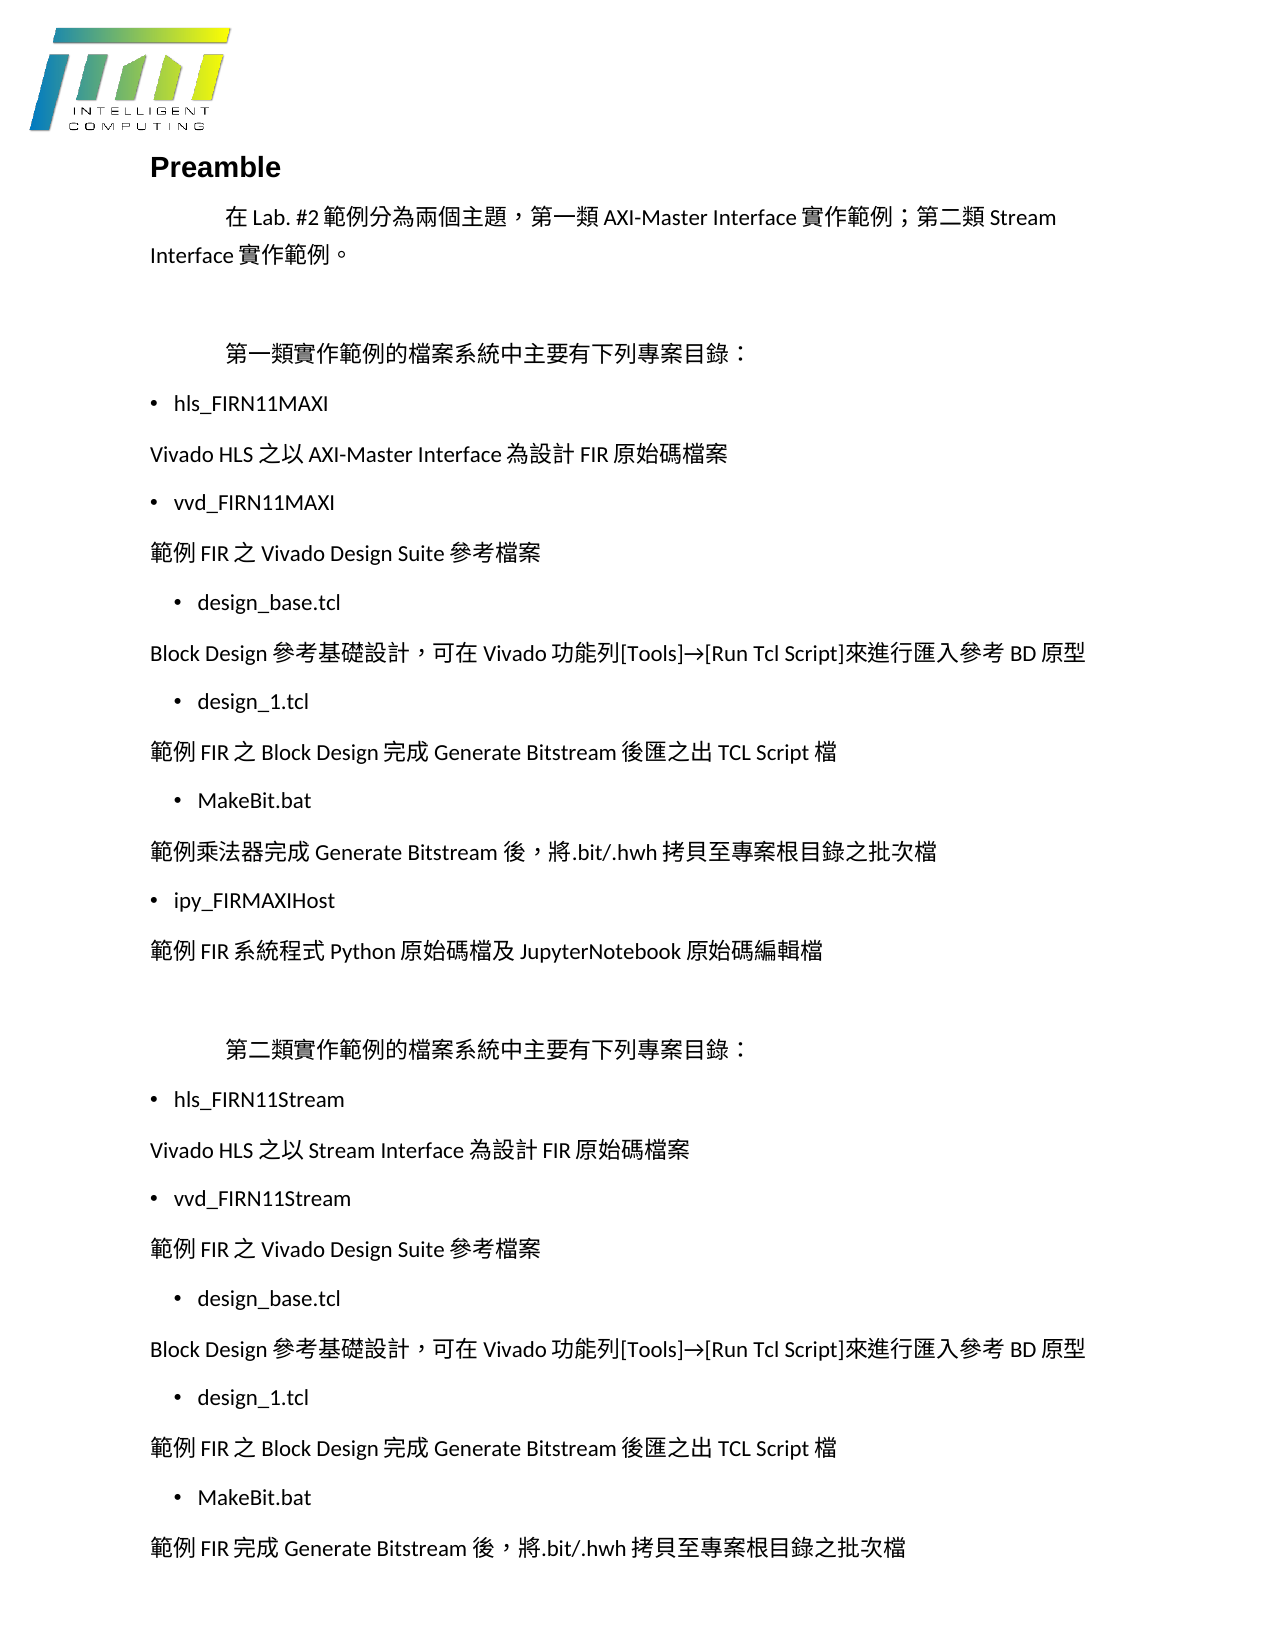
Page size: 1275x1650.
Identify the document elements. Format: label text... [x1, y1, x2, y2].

text 範例FIR之Vivado Design Suite參考檔案 [150, 535, 1125, 568]
list ipy_FIRMAXIHost [150, 886, 1125, 914]
text 第二類實作範例的檔案系統中主要有下列專案目錄： [150, 1032, 1125, 1066]
list design_base.tcl [174, 588, 1125, 616]
text Block Design參考基礎設計，可在Vivado功能列[Tools]→[Run Tcl Script]來進行匯入參考BD原型 [150, 1331, 1125, 1364]
list design_base.tcl [174, 1284, 1125, 1312]
list design_1.tcl [174, 1383, 1125, 1411]
text 範例FIR之Block Design完成Generate Bitstream後匯之出TCL Script檔 [150, 734, 1125, 767]
text Vivado HLS之以AXI-Master Interface為設計FIR原始碼檔案 [150, 435, 1125, 469]
text 範例FIR完成Generate Bitstream後，將.bit/.hwh拷貝至專案根目錄之批次檔 [150, 1530, 1125, 1563]
list hls_FIRN11MAXI [150, 389, 1125, 417]
list MakeBit.bat [174, 787, 1125, 814]
list MakeBit.bat [174, 1483, 1125, 1511]
subtitle Preamble [150, 150, 1125, 183]
text Vivado HLS之以Stream Interface為設計FIR原始碼檔案 [150, 1132, 1125, 1165]
list hls_FIRN11Stream [150, 1085, 1125, 1113]
list vvd_FIRN11MAXI [150, 488, 1125, 516]
list vvd_FIRN11Stream [150, 1184, 1125, 1212]
text 範例FIR之Block Design完成Generate Bitstream後匯之出TCL Script檔 [150, 1430, 1125, 1463]
text Block Design參考基礎設計，可在Vivado功能列[Tools]→[Run Tcl Script]來進行匯入參考BD原型 [150, 634, 1125, 668]
text 第一類實作範例的檔案系統中主要有下列專案目錄： [150, 336, 1125, 369]
text 在Lab. #2範例分為兩個主題，第一類AXI-Master Interface實作範例；第二類Stream Interface實作範例。 [150, 198, 1125, 270]
list design_1.tcl [174, 687, 1125, 715]
text 範例乘法器完成Generate Bitstream後，將.bit/.hwh拷貝至專案根目錄之批次檔 [150, 833, 1125, 867]
text 範例FIR之Vivado Design Suite參考檔案 [150, 1231, 1125, 1264]
text 範例FIR系統程式Python原始碼檔及JupyterNotebook原始碼編輯檔 [150, 933, 1125, 966]
